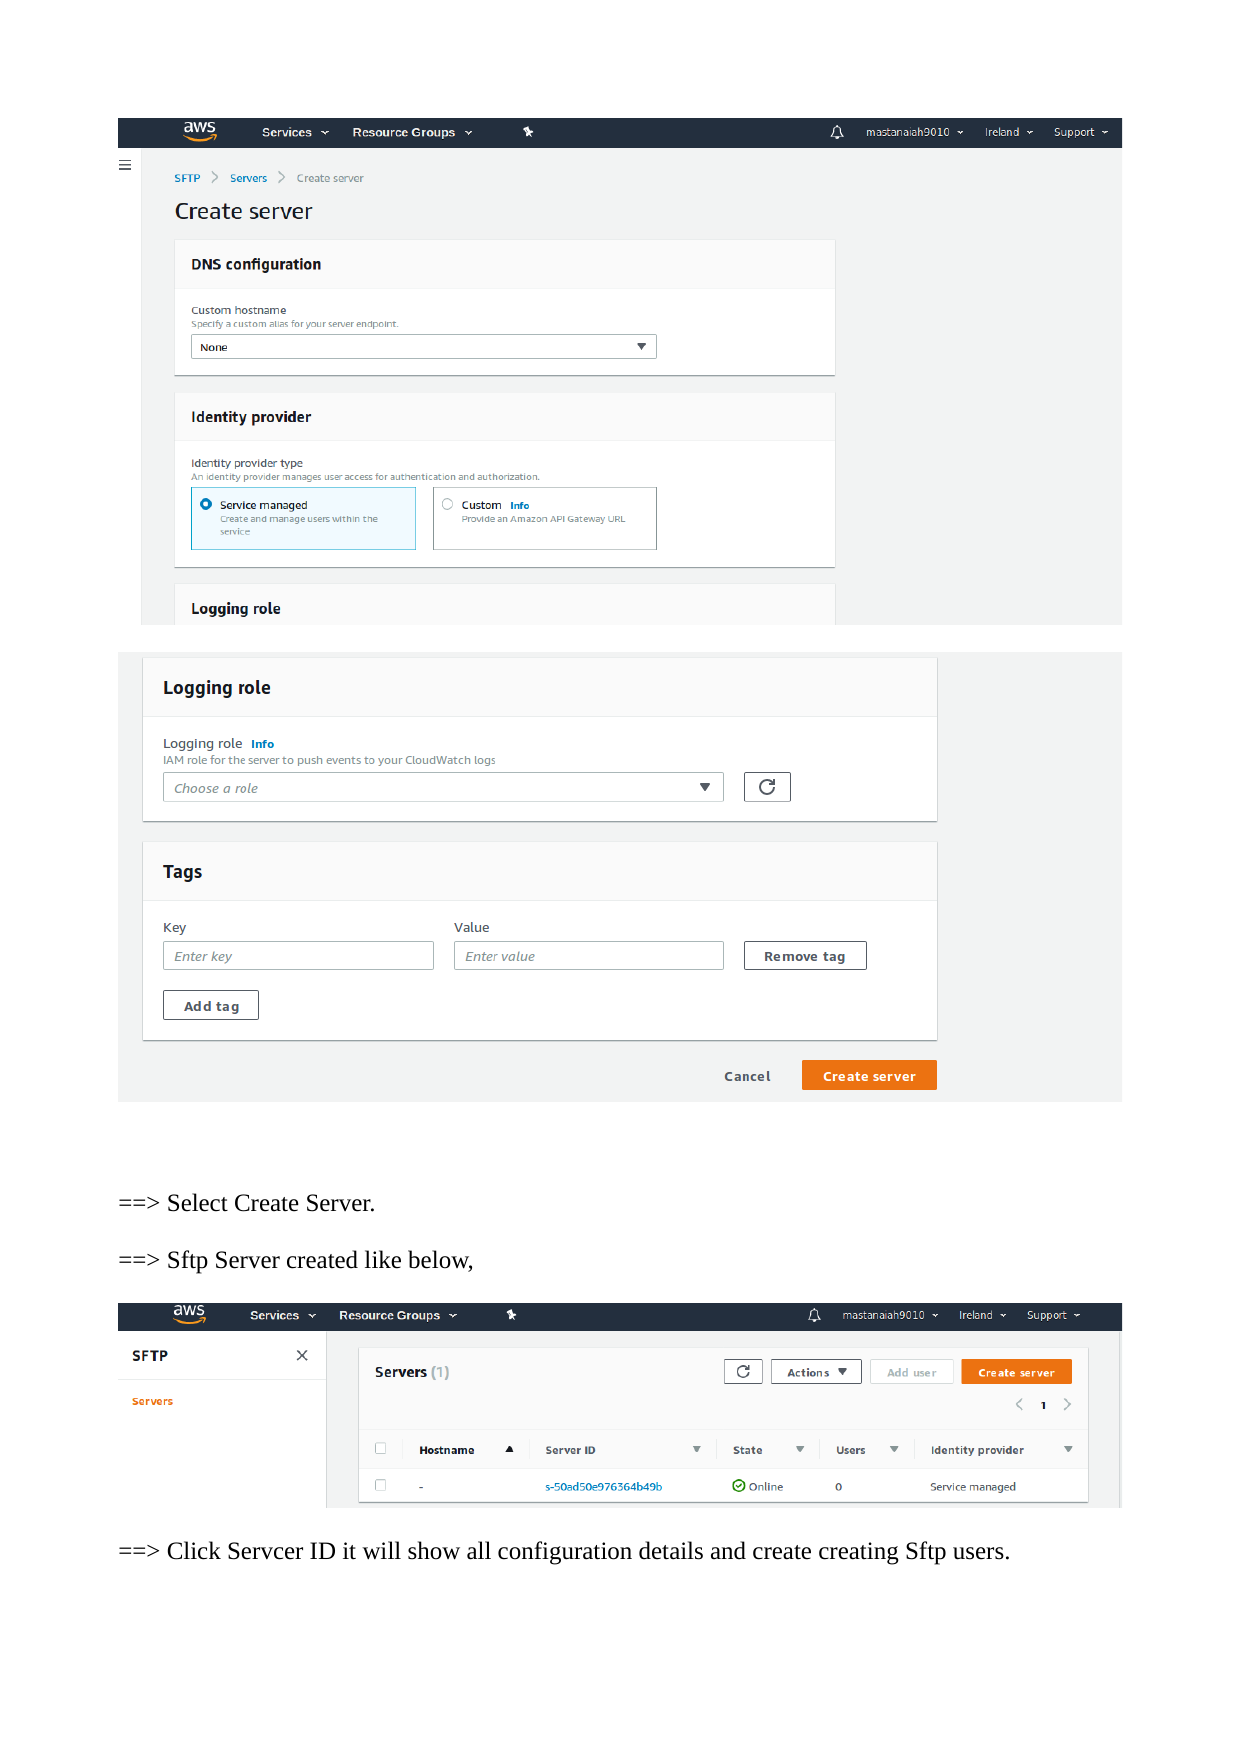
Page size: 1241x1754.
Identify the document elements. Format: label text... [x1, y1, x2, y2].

picture [118, 118, 1123, 625]
text ==> Sftp Server created like below, [118, 1246, 1122, 1274]
text ==> Click Servcer ID it will show all configuration details and create creating Sftp users. [118, 1536, 1122, 1565]
picture [118, 1303, 1123, 1508]
picture [118, 652, 1123, 1102]
text ==> Select Create Server. [118, 1188, 1122, 1217]
